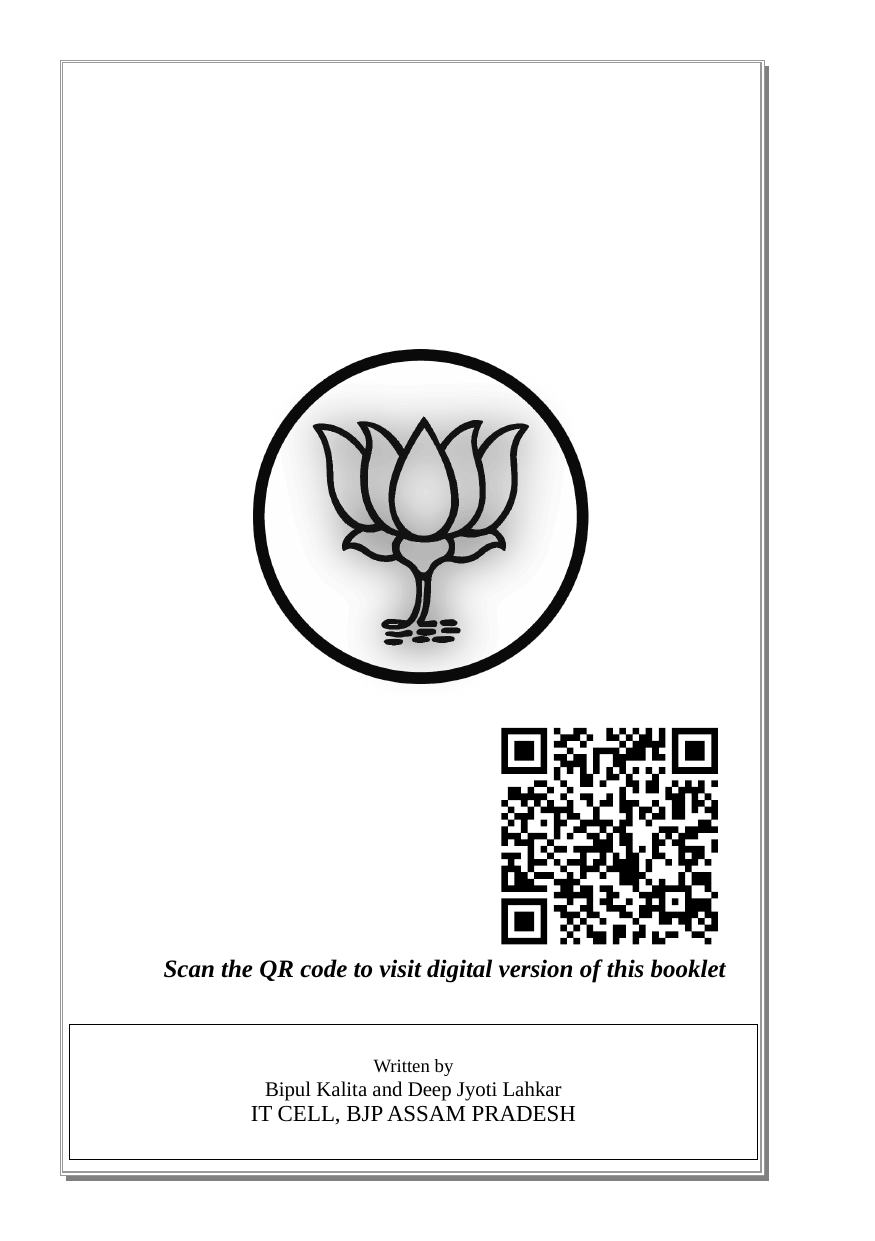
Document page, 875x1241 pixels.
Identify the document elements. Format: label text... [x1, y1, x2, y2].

text IT CELL, BJP ASSAM PRADESH [78, 1101, 748, 1127]
text Written by [78, 1055, 748, 1076]
text Bipul Kalita and Deep Jyoti Lahkar [78, 1076, 748, 1101]
picture [240, 332, 601, 709]
